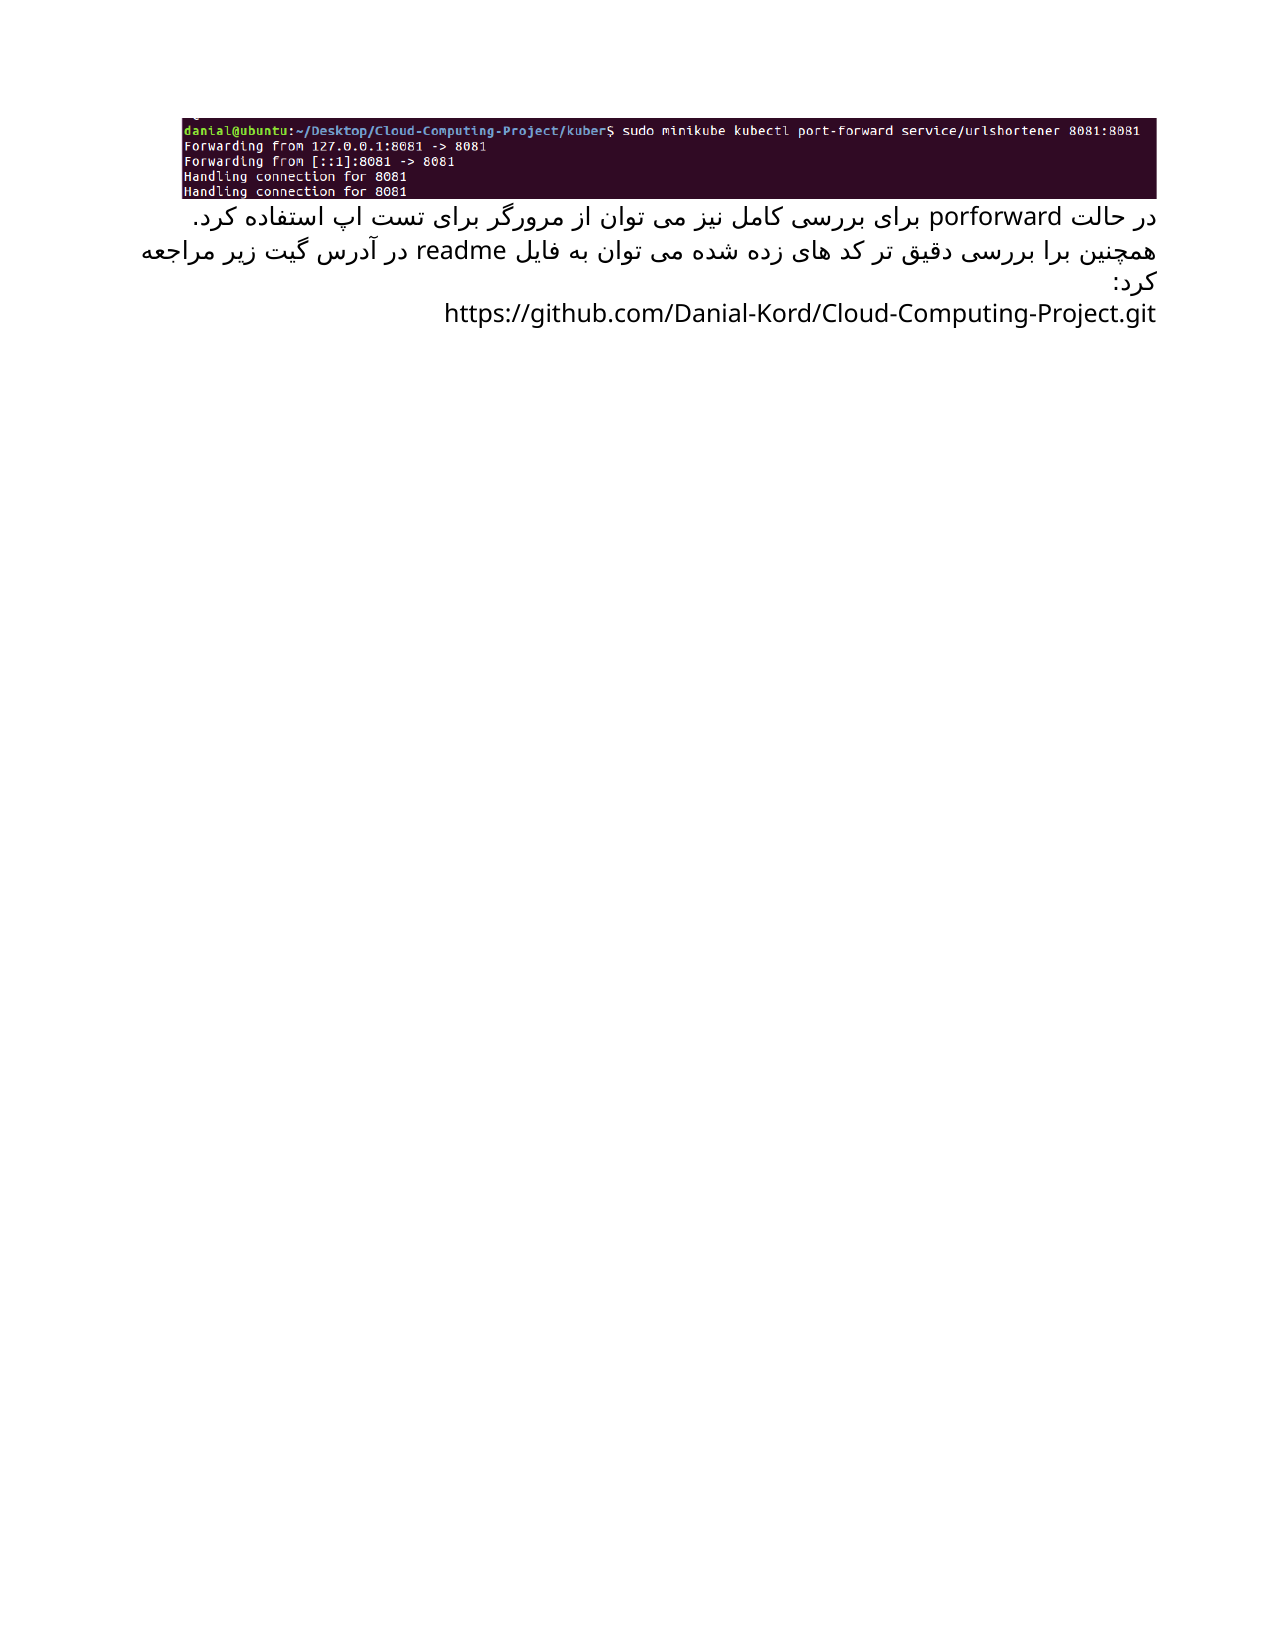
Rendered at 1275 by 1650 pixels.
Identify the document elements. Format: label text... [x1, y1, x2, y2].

text https://github.com/Danial-Kord/Cloud-Computing-Project.git [118, 296, 1157, 330]
picture [181, 118, 1157, 199]
text همچنین برا بررسی دقیق تر کد های زده شده می توان به فایل readme در آدرس گیت زیر مراجعه کرد: [118, 233, 1157, 296]
text در حالت porforward برای بررسی کامل نیز می توان از مرورگر برای تست اپ استفاده کرد. [118, 199, 1157, 233]
